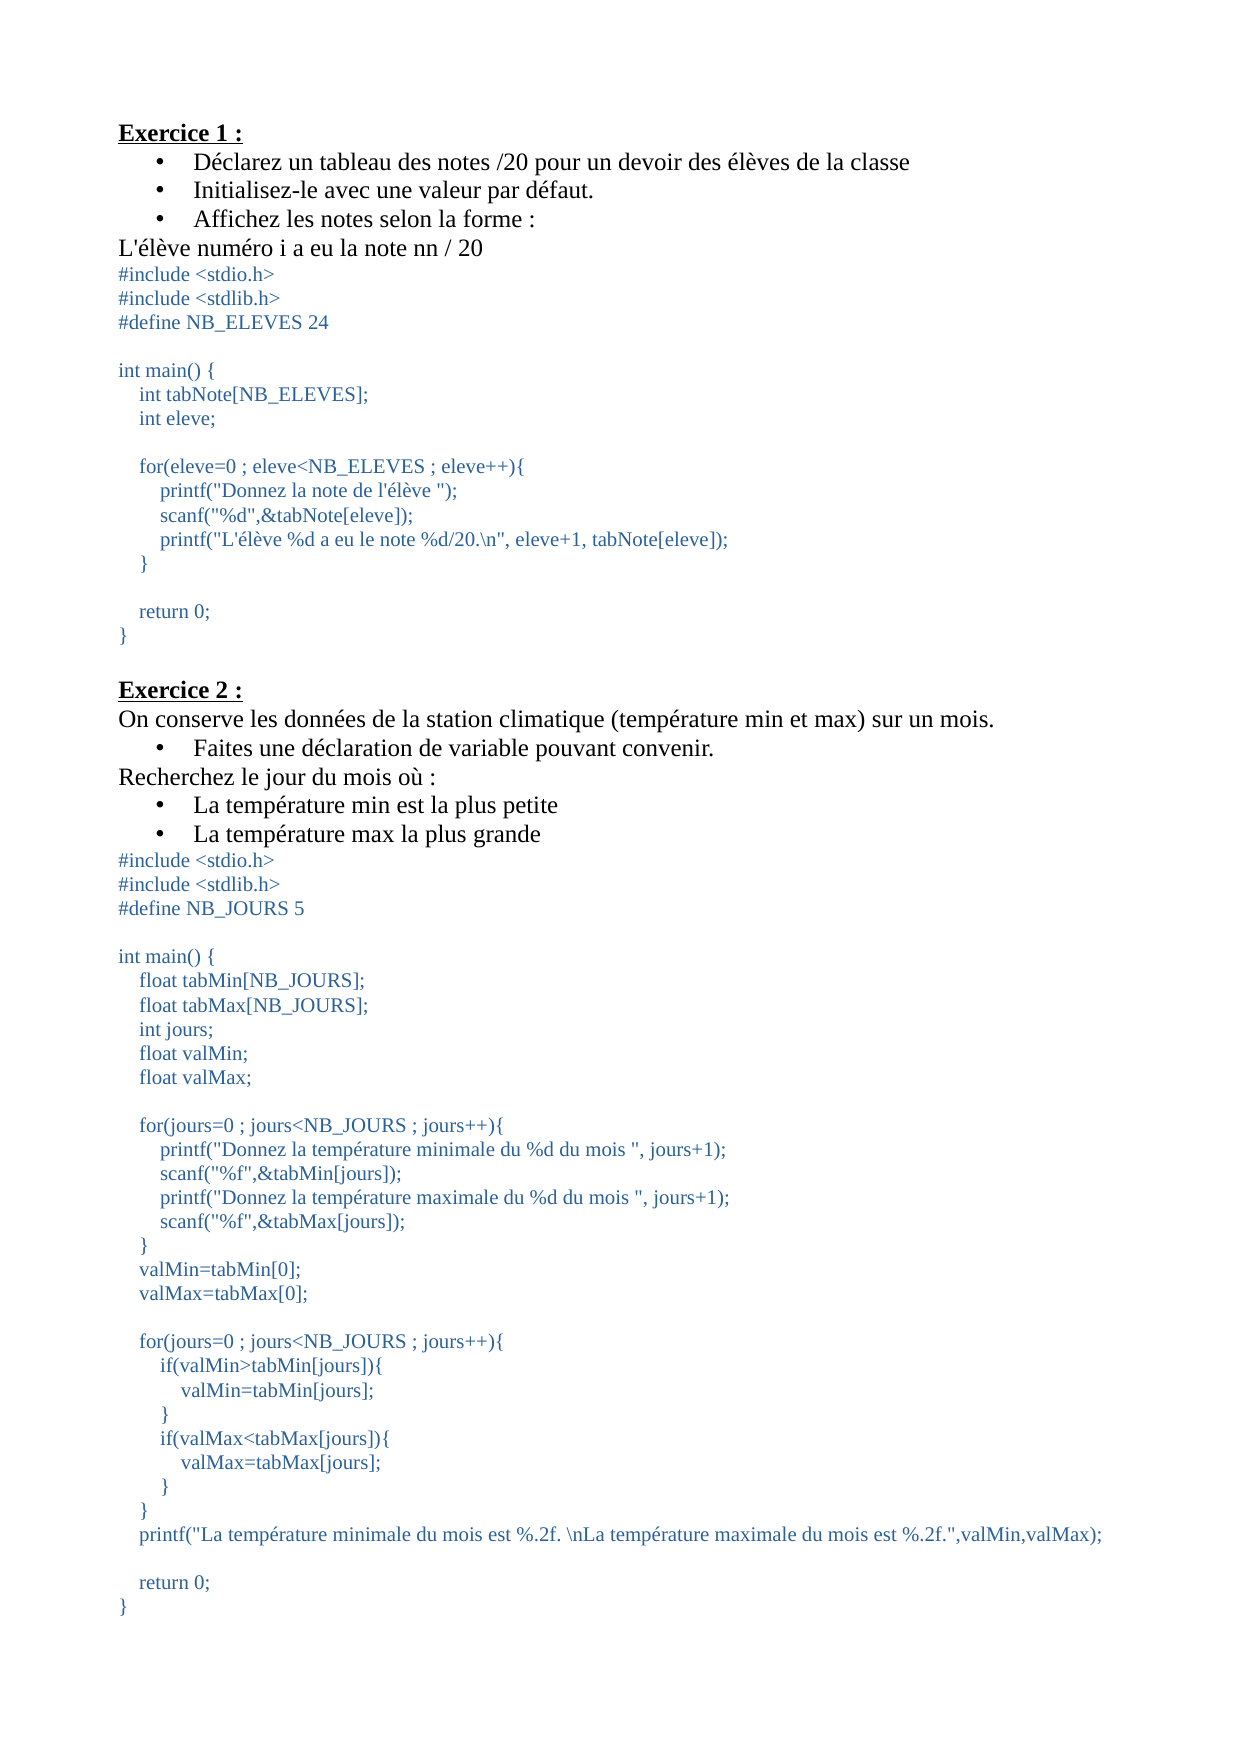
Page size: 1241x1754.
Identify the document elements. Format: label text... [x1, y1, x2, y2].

text int jours; [118, 1017, 1122, 1041]
text #define NB_ELEVES 24 [118, 310, 1122, 334]
text } [118, 1498, 1122, 1522]
text } [118, 1233, 1122, 1257]
text if(valMin>tabMin[jours]){ [118, 1353, 1122, 1377]
text Recherchez le jour du mois où : [118, 762, 1122, 791]
text printf("Donnez la température maximale du %d du mois ", jours+1); [118, 1185, 1122, 1209]
list La température min est la plus petite [156, 791, 1122, 819]
text float tabMin[NB_JOURS]; [118, 968, 1122, 992]
text int main() { [118, 358, 1122, 382]
text for(eleve=0 ; eleve<NB_ELEVES ; eleve++){ [118, 454, 1122, 478]
text int eleve; [118, 406, 1122, 430]
text scanf("%f",&tabMin[jours]); [118, 1161, 1122, 1185]
text } [118, 1402, 1122, 1426]
text int tabNote[NB_ELEVES]; [118, 382, 1122, 406]
text valMin=tabMin[0]; [118, 1257, 1122, 1281]
text printf("Donnez la température minimale du %d du mois ", jours+1); [118, 1137, 1122, 1161]
text return 0; [118, 599, 1122, 623]
text scanf("%f",&tabMax[jours]); [118, 1209, 1122, 1233]
text valMax=tabMax[0]; [118, 1281, 1122, 1305]
text } [118, 1474, 1122, 1498]
text float valMin; [118, 1041, 1122, 1065]
text } [118, 1594, 1122, 1618]
text } [118, 551, 1122, 575]
list Faites une déclaration de variable pouvant convenir. [156, 733, 1122, 762]
text for(jours=0 ; jours<NB_JOURS ; jours++){ [118, 1329, 1122, 1353]
text L'élève numéro i a eu la note nn / 20 [118, 233, 1122, 262]
text if(valMax<tabMax[jours]){ [118, 1426, 1122, 1450]
text #define NB_JOURS 5 [118, 896, 1122, 920]
text for(jours=0 ; jours<NB_JOURS ; jours++){ [118, 1113, 1122, 1137]
text Exercice 2 : [118, 676, 1122, 704]
text #include <stdio.h> [118, 848, 1122, 872]
list La température max la plus grande [156, 819, 1122, 848]
list Déclarez un tableau des notes /20 pour un devoir des élèves de la classe [156, 147, 1122, 176]
text scanf("%d",&tabNote[eleve]); [118, 502, 1122, 527]
list Initialisez-le avec une valeur par défaut. [156, 176, 1122, 204]
text printf("L'élève %d a eu le note %d/20.\n", eleve+1, tabNote[eleve]); [118, 527, 1122, 551]
text #include <stdlib.h> [118, 286, 1122, 310]
text float valMax; [118, 1065, 1122, 1089]
text #include <stdio.h> [118, 262, 1122, 286]
text valMin=tabMin[jours]; [118, 1377, 1122, 1402]
text valMax=tabMax[jours]; [118, 1450, 1122, 1474]
text printf("La température minimale du mois est %.2f. \nLa température maximale du mois est %.2f.",valMin,valMax); [118, 1522, 1122, 1546]
text int main() { [118, 944, 1122, 968]
text } [118, 623, 1122, 647]
text Exercice 1 : [118, 118, 1122, 147]
text return 0; [118, 1570, 1122, 1594]
text printf("Donnez la note de l'élève "); [118, 478, 1122, 502]
text On conserve les données de la station climatique (température min et max) sur un mois. [118, 704, 1122, 733]
list Affichez les notes selon la forme : [156, 204, 1122, 233]
text float tabMax[NB_JOURS]; [118, 992, 1122, 1017]
text #include <stdlib.h> [118, 872, 1122, 896]
